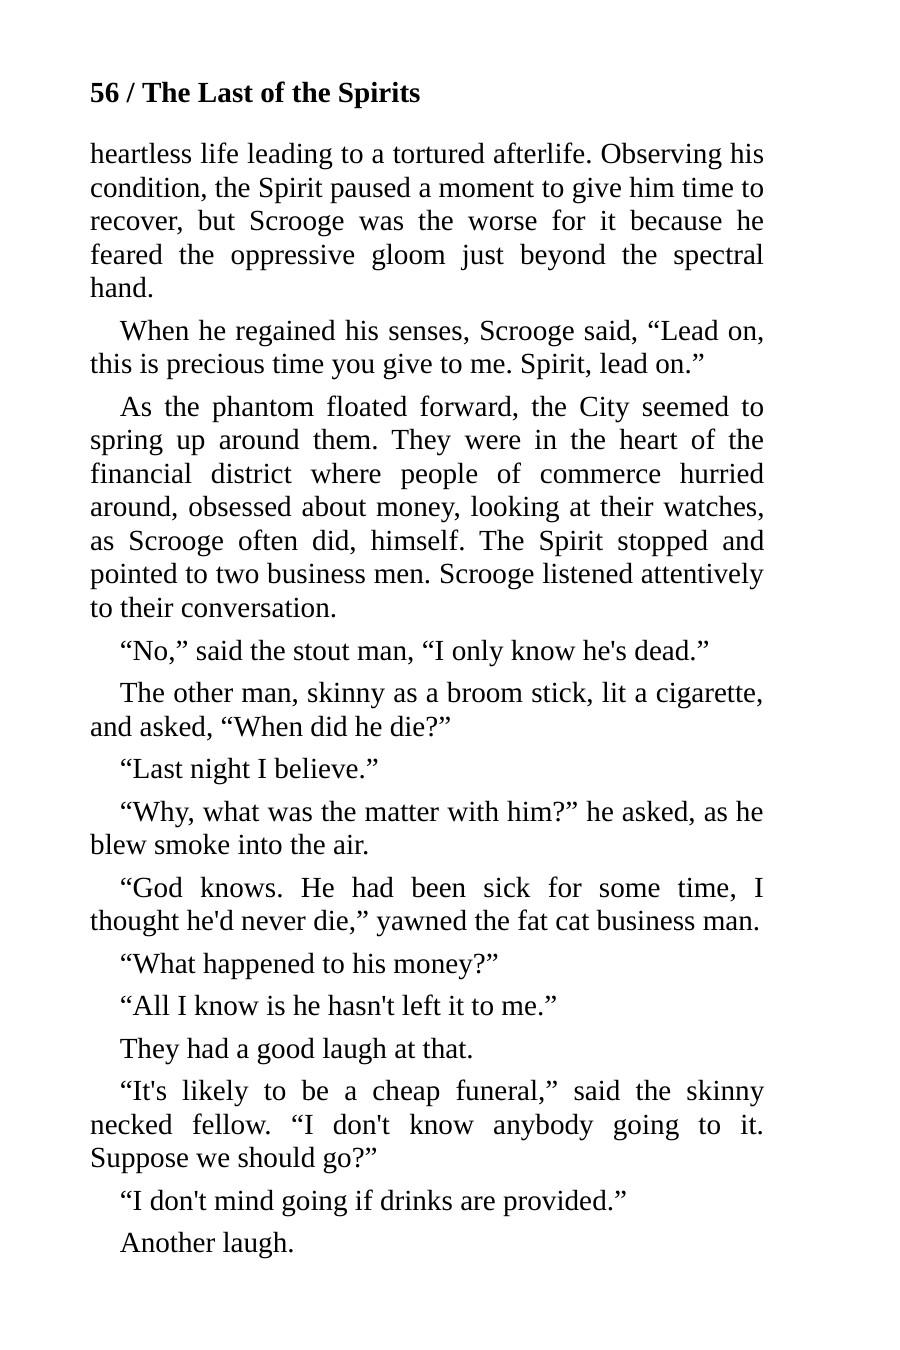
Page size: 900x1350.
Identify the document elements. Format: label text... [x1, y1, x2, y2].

text The other man, skinny as a broom stick, lit a cigarette, and asked, “When did he die?” [90, 675, 765, 742]
text “Why, what was the matter with him?” he asked, as he blew smoke into the air. [90, 794, 765, 861]
text When he regained his senses, Scrooge said, “Lead on, this is precious time you give to me. Spirit, lead on.” [90, 313, 765, 380]
text “Last night I believe.” [90, 751, 765, 785]
text “All I know is he hasn't left it to me.” [90, 988, 765, 1022]
text Another laugh. [90, 1225, 765, 1259]
text “I don't mind going if drinks are provided.” [90, 1183, 765, 1216]
text “No,” said the stout man, “I only know he's dead.” [90, 633, 765, 666]
text As the phantom floated forward, the City seemed to spring up around them. They were in the heart of the financial district where people of commerce hurried around, obsessed about money, looking at their watches, as Scrooge often did, himself. The Spirit stopped and pointed to two business men. Scrooge listened attentively to their conversation. [90, 389, 765, 624]
text “It's likely to be a cheap funeral,” said the skinny necked fellow. “I don't know anybody going to it. Suppose we should go?” [90, 1073, 765, 1174]
text “God knows. He had been sick for some time, I thought he'd never die,” yawned the fat cat business man. [90, 870, 765, 937]
text heartless life leading to a tortured afterlife. Observing his condition, the Spirit paused a moment to give him time to recover, but Scrooge was the worse for it because he feared the oppressive gloom just beyond the spectral hand. [90, 136, 765, 304]
text They had a good laugh at that. [90, 1031, 765, 1064]
text “What happened to his money?” [90, 946, 765, 979]
